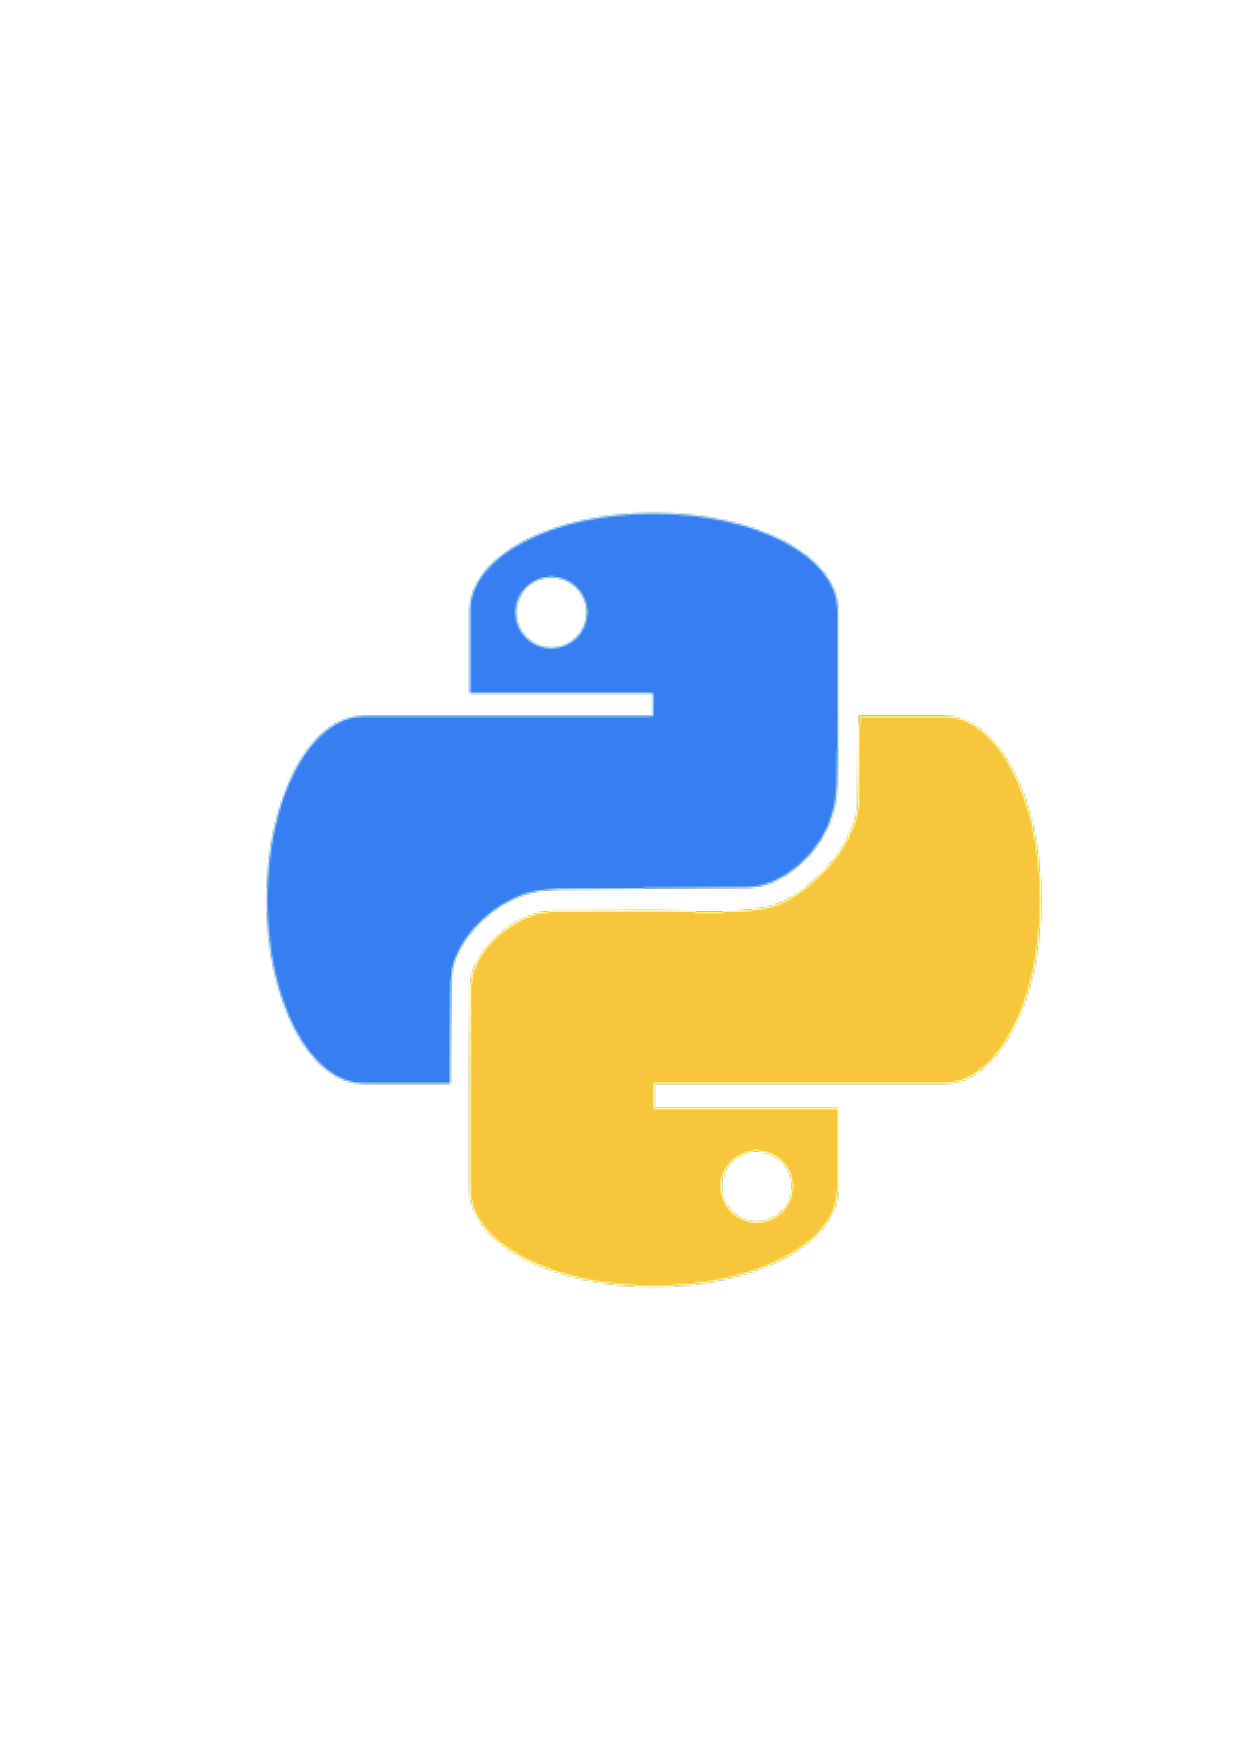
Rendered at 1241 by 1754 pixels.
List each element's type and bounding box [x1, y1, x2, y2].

picture [158, 409, 1142, 1392]
